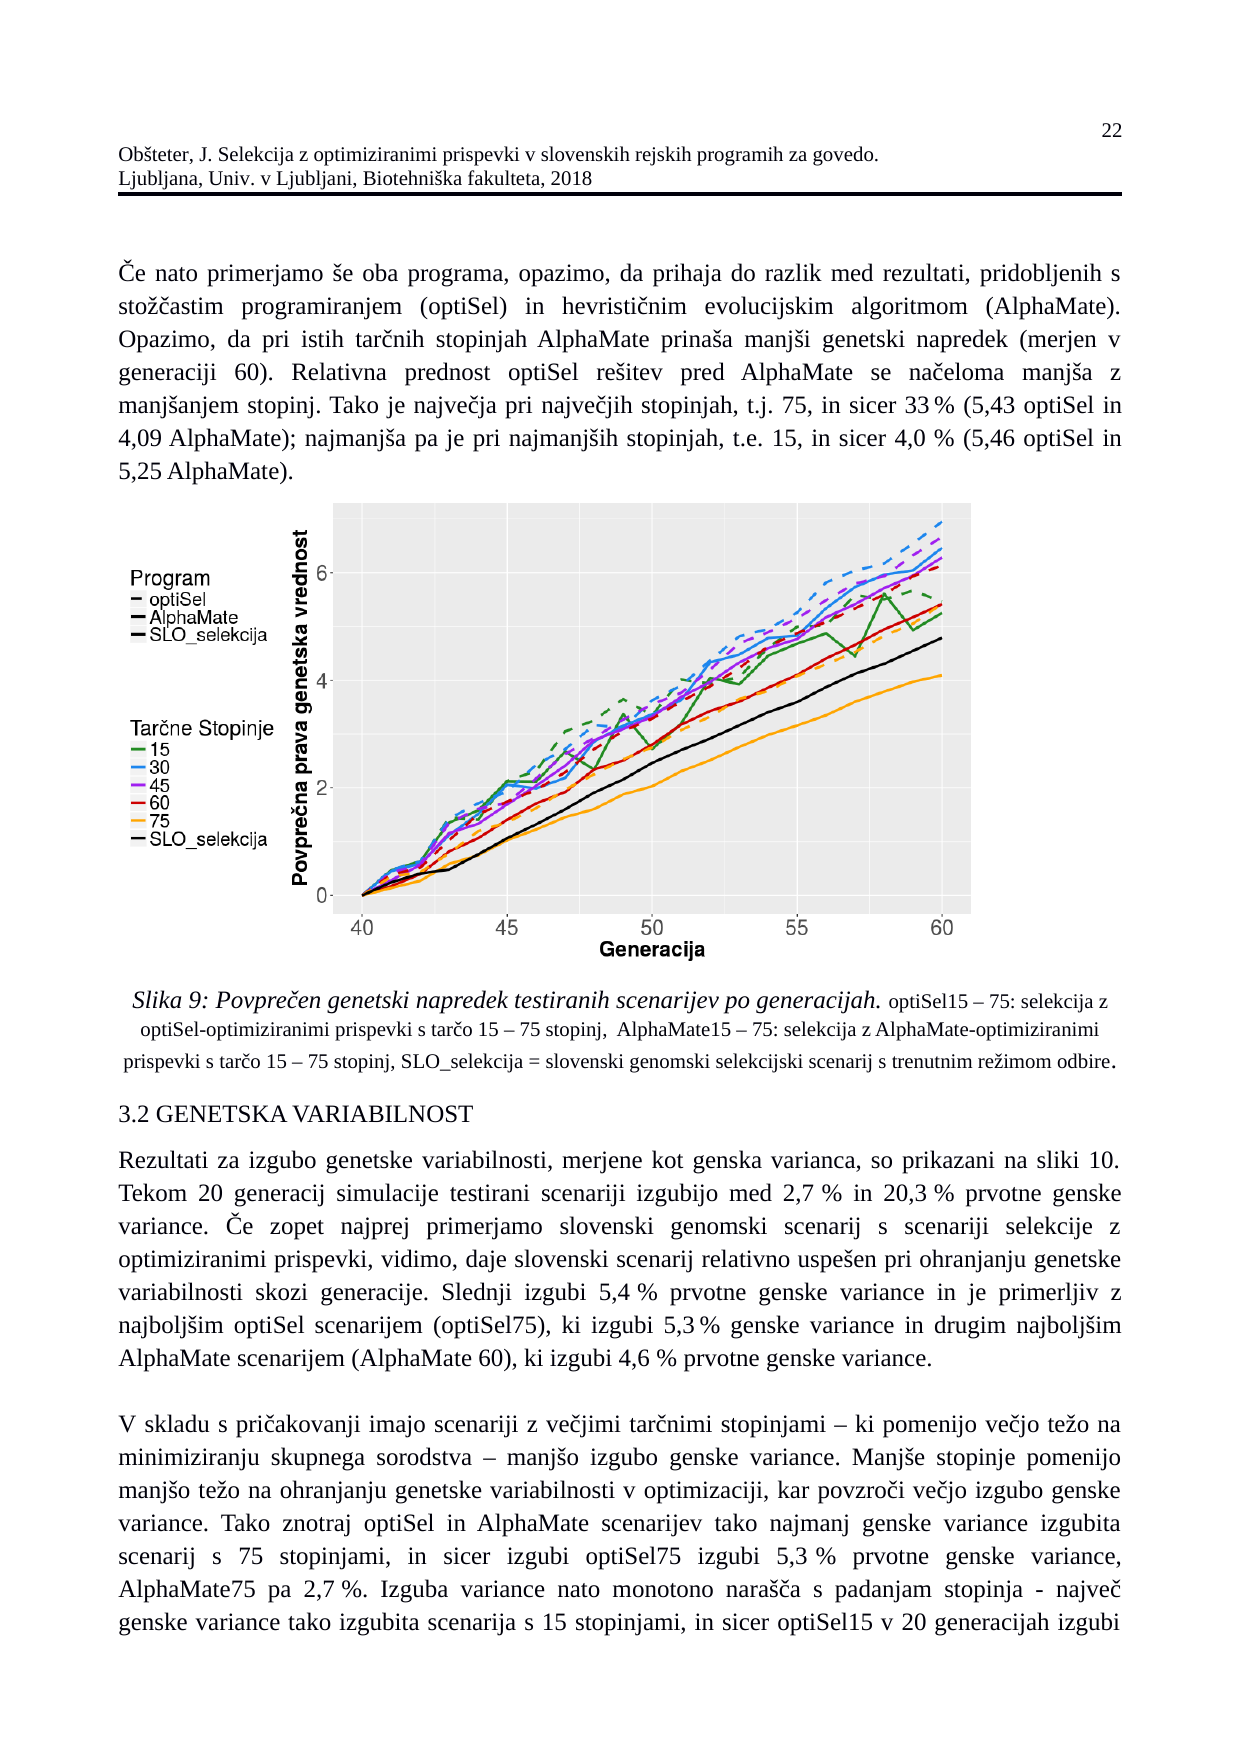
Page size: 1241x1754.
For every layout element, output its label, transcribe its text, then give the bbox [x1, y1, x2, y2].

text Rezultati za izgubo genetske variabilnosti, merjene kot genska varianca, so prikazani na sliki 10. Tekom 20 generacij simulacije testirani scenariji izgubijo med 2,7 % in 20,3 % prvotne genske variance. Če zopet najprej primerjamo slovenski genomski scenarij s scenariji selekcije z optimiziranimi prispevki, vidimo, daje slovenski scenarij relativno uspešen pri ohranjanju genetske variabilnosti skozi generacije. Slednji izgubi 5,4 % prvotne genske variance in je primerljiv z najboljšim optiSel scenarijem (optiSel75), ki izgubi 5,3 % genske variance in drugim najboljšim AlphaMate scenarijem (AlphaMate 60), ki izgubi 4,6 % prvotne genske variance. [118, 1145, 1122, 1372]
subtitle 3.2 GENETSKA VARIABILNOST [118, 1099, 1122, 1128]
text Slika 9: Povprečen genetski napredek testiranih scenarijev po generacijah. optiSel15 – 75: selekcija z optiSel-optimiziranimi prispevki s tarčo 15 – 75 stopinj, AlphaMate15 – 75: selekcija z AlphaMate-optimiziranimi prispevki s tarčo 15 – 75 stopinj, SLO_selekcija = slovenski genomski selekcijski scenarij s trenutnim režimom odbire. [118, 502, 1122, 1074]
text V skladu s pričakovanji imajo scenariji z večjimi tarčnimi stopinjami – ki pomenijo večjo težo na minimiziranju skupnega sorodstva – manjšo izgubo genske variance. Manjše stopinje pomenijo manjšo težo na ohranjanju genetske variabilnosti v optimizaciji, kar povzroči večjo izgubo genske variance. Tako znotraj optiSel in AlphaMate scenarijev tako najmanj genske variance izgubita scenarij s 75 stopinjami, in sicer izgubi optiSel75 izgubi 5,3 % prvotne genske variance, AlphaMate75 pa 2,7 %. Izguba variance nato monotono narašča s padanjam stopinja - največ genske variance tako izgubita scenarija s 15 stopinjami, in sicer optiSel15 v 20 generacijah izgubi [118, 1409, 1122, 1636]
text Če nato primerjamo še oba programa, opazimo, da prihaja do razlik med rezultati, pridobljenih s stožčastim programiranjem (optiSel) in hevrističnim evolucijskim algoritmom (AlphaMate). Opazimo, da pri istih tarčnih stopinjah AlphaMate prinaša manjši genetski napredek (merjen v generaciji 60). Relativna prednost optiSel rešitev pred AlphaMate se načeloma manjša z manjšanjem stopinj. Tako je največja pri največjih stopinjah, t.j. 75, in sicer 33 % (5,43 optiSel in 4,09 AlphaMate); najmanjša pa je pri najmanjših stopinjah, t.e. 15, in sicer 4,0 % (5,46 optiSel in 5,25 AlphaMate). [118, 258, 1122, 485]
picture [121, 500, 974, 964]
